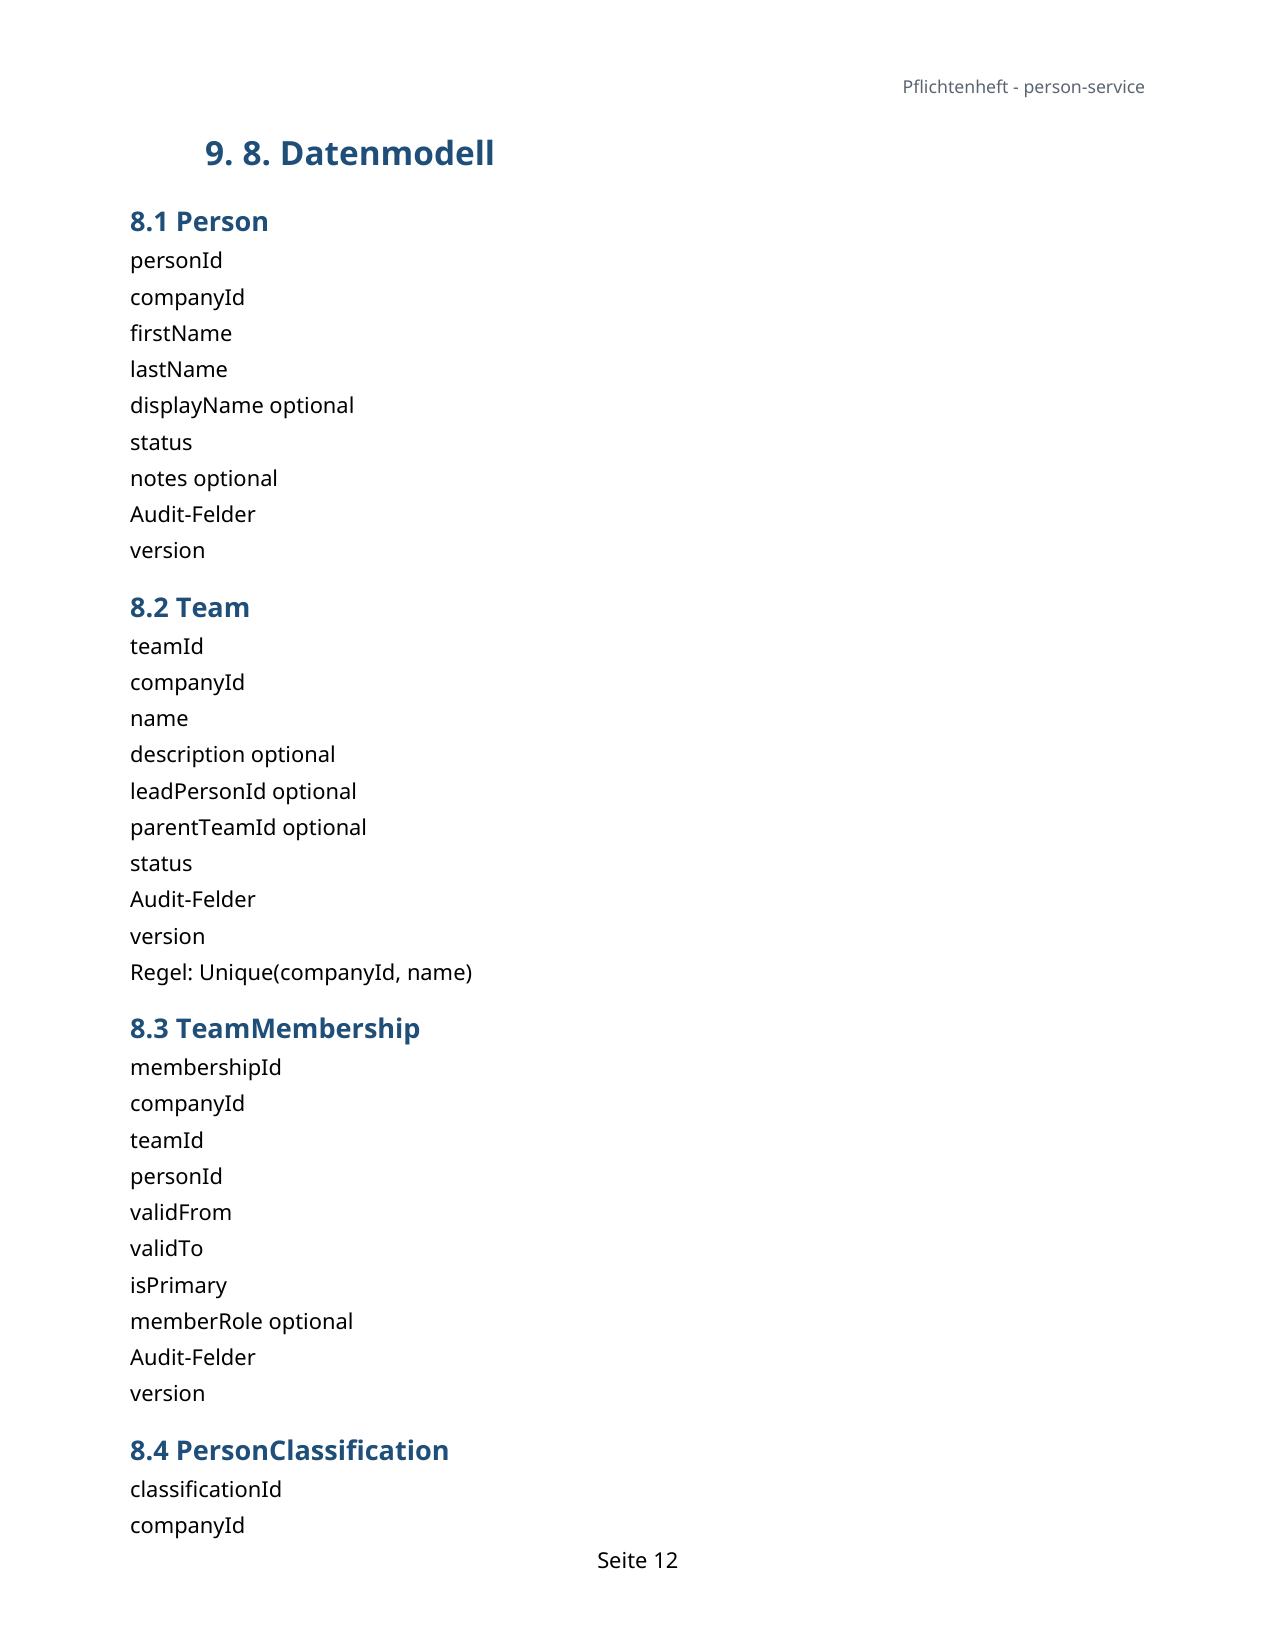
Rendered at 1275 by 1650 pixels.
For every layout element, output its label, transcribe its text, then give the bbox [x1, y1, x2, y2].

list validFrom [130, 1197, 1145, 1227]
list status [130, 848, 1145, 878]
list notes optional [130, 463, 1145, 493]
list parentTeamId optional [130, 812, 1145, 842]
subtitle 8.4 PersonClassification [130, 1431, 1145, 1468]
list status [130, 427, 1145, 456]
subtitle 8.3 TeamMembership [130, 1010, 1145, 1047]
list personId [130, 1161, 1145, 1191]
list companyId [130, 1088, 1145, 1118]
list companyId [130, 667, 1145, 697]
list teamId [130, 631, 1145, 660]
list Regel: Unique(companyId, name) [130, 957, 1145, 987]
subtitle 8.2 Team [130, 588, 1145, 625]
subtitle 8.1 Person [130, 203, 1145, 240]
list Audit-Felder [130, 499, 1145, 529]
list version [130, 1378, 1145, 1408]
list firstName [130, 318, 1145, 348]
list description optional [130, 739, 1145, 769]
list classificationId [130, 1474, 1145, 1503]
list membershipId [130, 1052, 1145, 1082]
list Audit-Felder [130, 1342, 1145, 1372]
subtitle 8. Datenmodell [205, 130, 1145, 175]
list lastName [130, 354, 1145, 384]
list displayName optional [130, 390, 1145, 420]
list leadPersonId optional [130, 776, 1145, 805]
list teamId [130, 1125, 1145, 1154]
list version [130, 921, 1145, 950]
list companyId [130, 282, 1145, 311]
list personId [130, 245, 1145, 275]
list validTo [130, 1233, 1145, 1263]
list isPrimary [130, 1270, 1145, 1299]
list companyId [130, 1510, 1145, 1540]
list name [130, 703, 1145, 733]
list memberRole optional [130, 1306, 1145, 1336]
list version [130, 535, 1145, 565]
list Audit-Felder [130, 884, 1145, 914]
